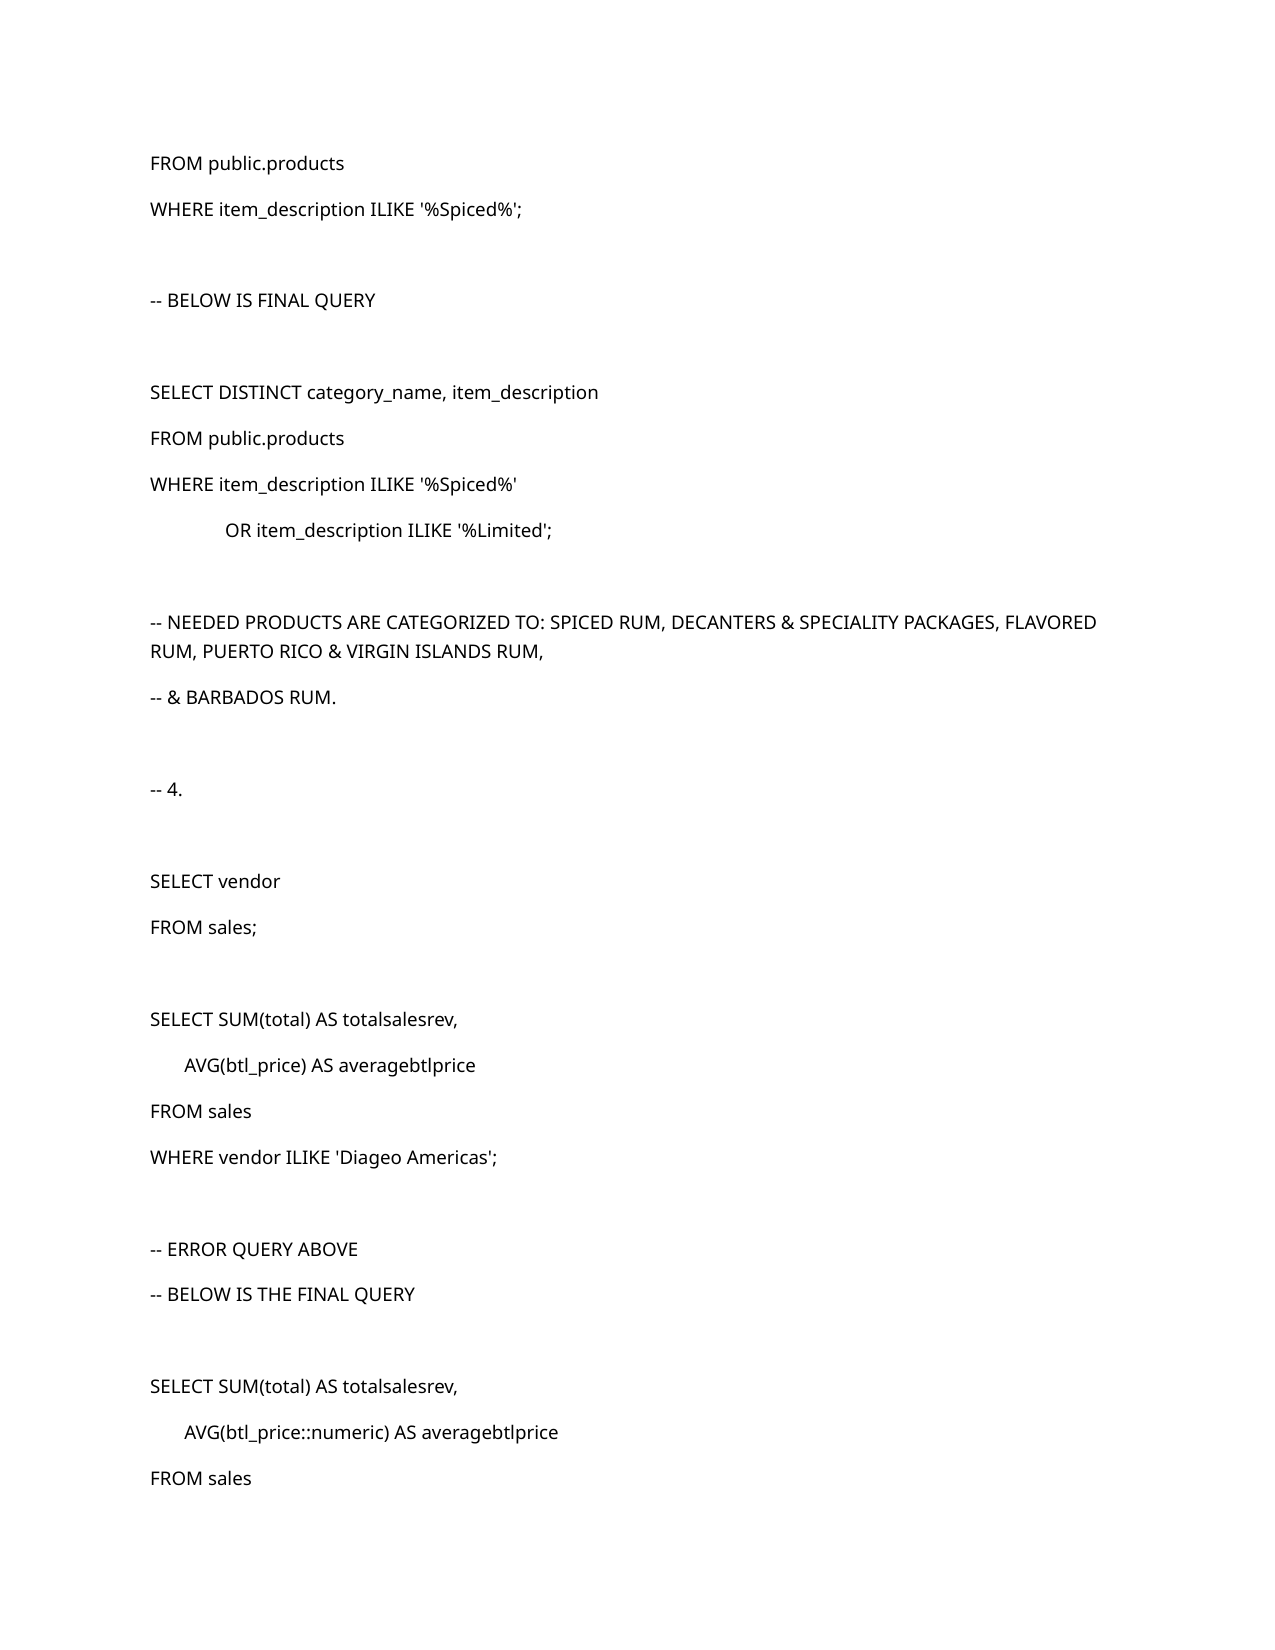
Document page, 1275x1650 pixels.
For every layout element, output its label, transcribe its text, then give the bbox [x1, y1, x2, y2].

text SELECT vendor [150, 868, 1125, 894]
text -- BELOW IS THE FINAL QUERY [150, 1282, 1125, 1307]
text AVG(btl_price) AS averagebtlprice [150, 1052, 1125, 1078]
text -- 4. [150, 776, 1125, 802]
text -- ERROR QUERY ABOVE [150, 1236, 1125, 1261]
text SELECT SUM(total) AS totalsalesrev, [150, 1374, 1125, 1399]
text -- NEEDED PRODUCTS ARE CATEGORIZED TO: SPICED RUM, DECANTERS & SPECIALITY PACKAGES, FLAVORED RUM, PUERTO RICO & VIRGIN ISLANDS RUM, [150, 609, 1125, 664]
text OR item_description ILIKE '%Limited'; [150, 517, 1125, 543]
text FROM sales [150, 1098, 1125, 1123]
text WHERE item_description ILIKE '%Spiced%'; [150, 196, 1125, 221]
text WHERE vendor ILIKE 'Diageo Americas'; [150, 1144, 1125, 1169]
text WHERE item_description ILIKE '%Spiced%' [150, 472, 1125, 497]
text AVG(btl_price::numeric) AS averagebtlprice [150, 1419, 1125, 1445]
text -- BELOW IS FINAL QUERY [150, 288, 1125, 313]
text FROM sales; [150, 914, 1125, 940]
text SELECT DISTINCT category_name, item_description [150, 380, 1125, 405]
text SELECT SUM(total) AS totalsalesrev, [150, 1006, 1125, 1032]
text -- & BARBADOS RUM. [150, 684, 1125, 710]
text FROM public.products [150, 426, 1125, 451]
text FROM public.products [150, 150, 1125, 176]
text FROM sales [150, 1466, 1125, 1491]
